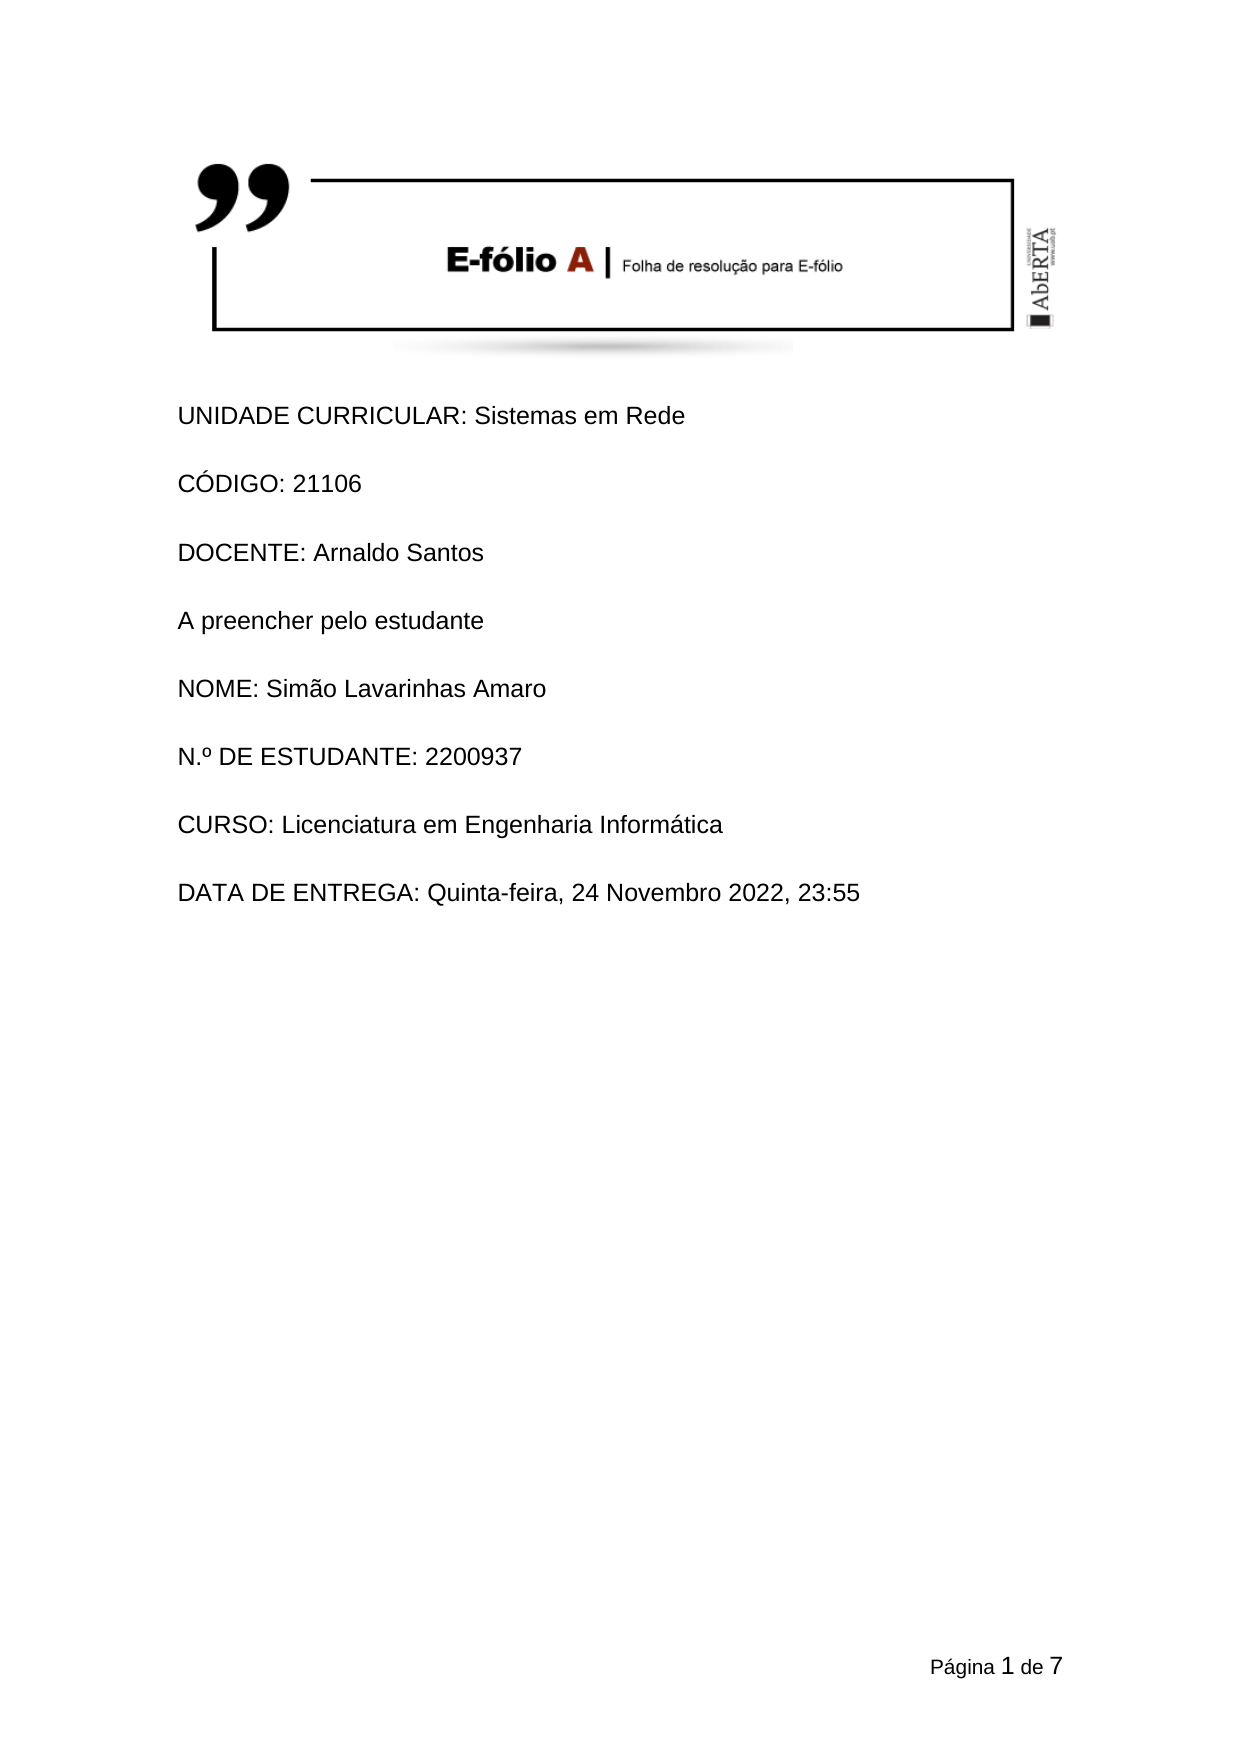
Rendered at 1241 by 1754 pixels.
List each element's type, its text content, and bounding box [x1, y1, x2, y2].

text CÓDIGO: 21106 [177, 469, 1063, 498]
text DOCENTE: Arnaldo Santos [177, 537, 1063, 566]
text UNIDADE CURRICULAR: Sistemas em Rede [177, 401, 1063, 430]
text NOME: Simão Lavarinhas Amaro [177, 674, 1063, 702]
picture [177, 147, 1072, 362]
text A preencher pelo estudante [177, 606, 1063, 634]
text N.º DE ESTUDANTE: 2200937 [177, 742, 1063, 771]
text DATA DE ENTREGA: Quinta-feira, 24 Novembro 2022, 23:55 [177, 878, 1063, 907]
text CURSO: Licenciatura em Engenharia Informática [177, 810, 1063, 839]
